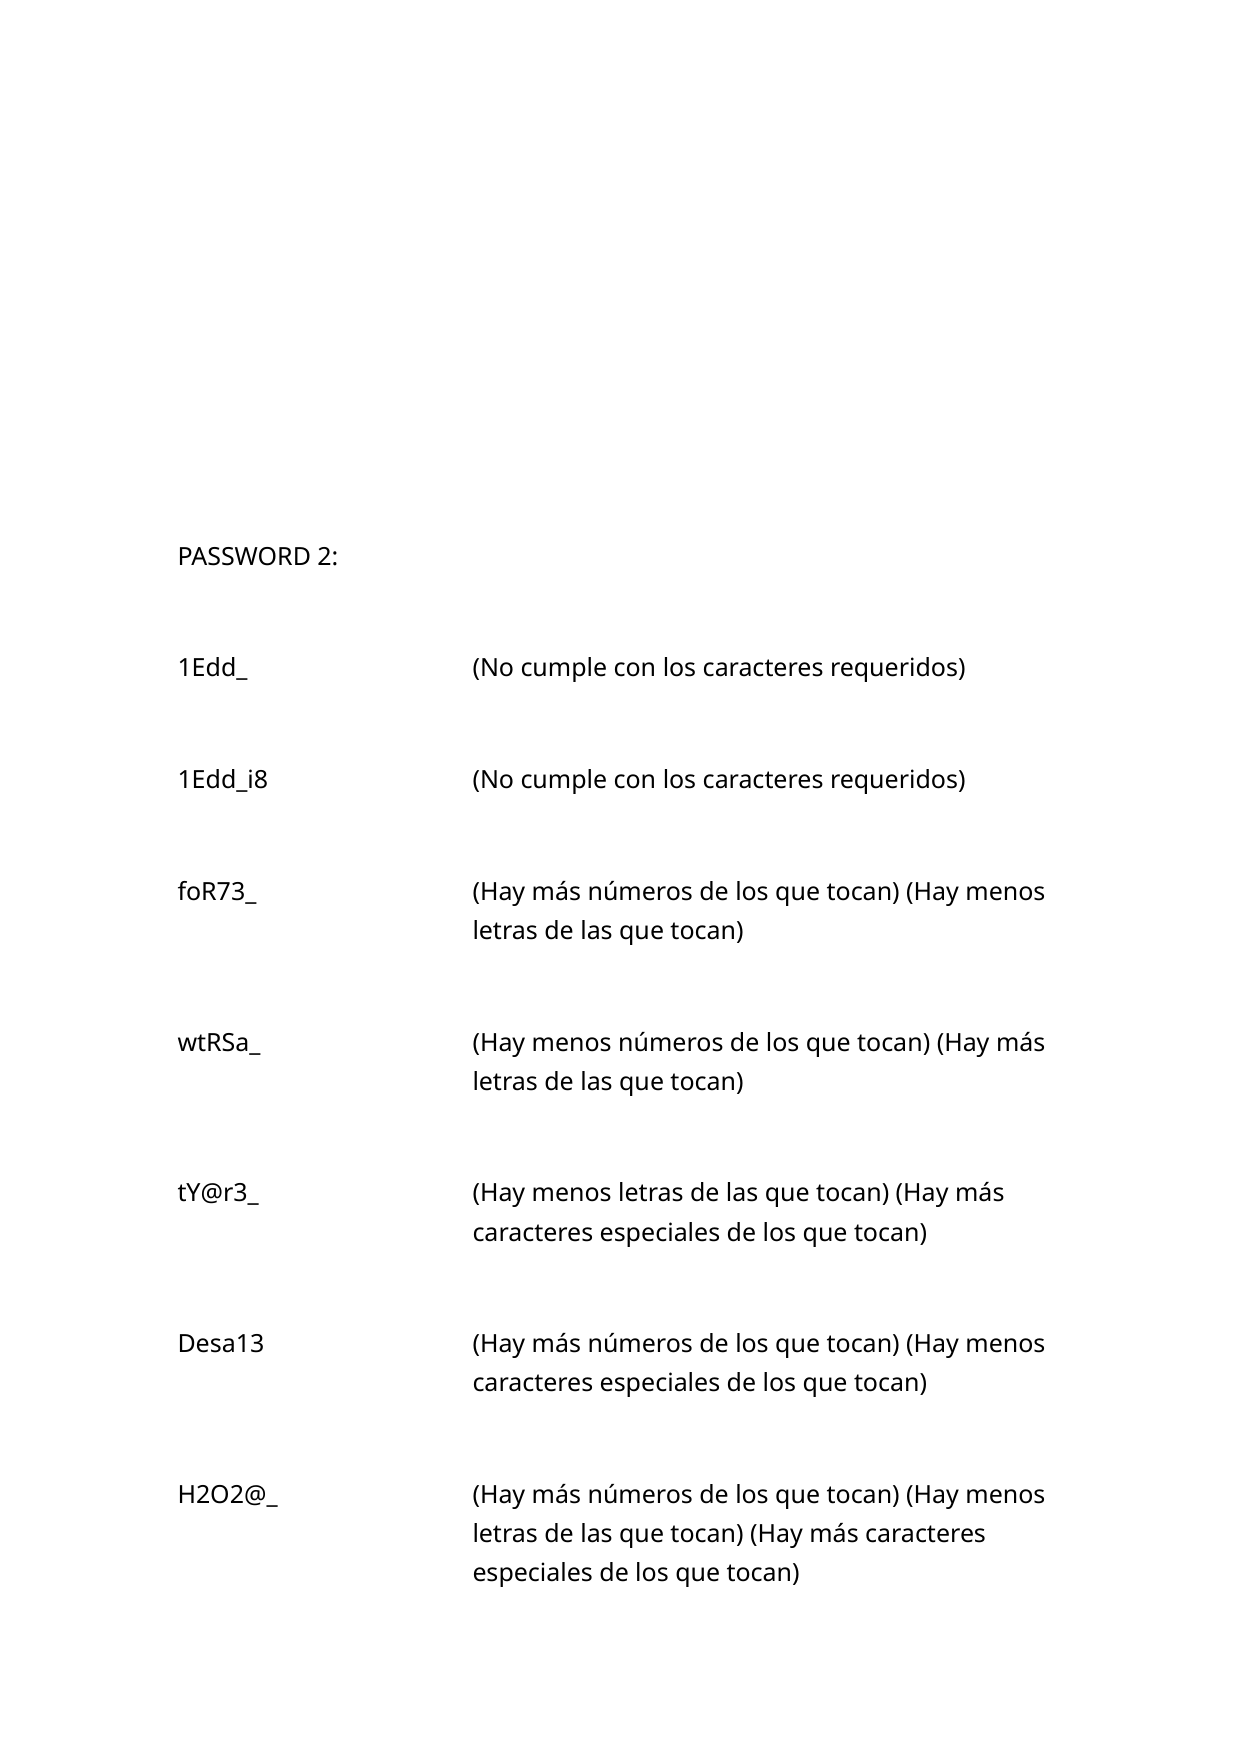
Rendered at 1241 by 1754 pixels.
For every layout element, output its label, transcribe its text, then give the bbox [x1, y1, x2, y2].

text H2O2@_ (Hay más números de los que tocan) (Hay menos letras de las que tocan) (Hay más caracteres especiales de los que tocan) [177, 1477, 1063, 1589]
text wtRSa_ (Hay menos números de los que tocan) (Hay más letras de las que tocan) [177, 1024, 1063, 1097]
text foR73_ (Hay más números de los que tocan) (Hay menos letras de las que tocan) [177, 873, 1063, 947]
text 1Edd_ (No cumple con los caracteres requeridos) [177, 650, 1063, 684]
text 1Edd_i8 (No cumple con los caracteres requeridos) [177, 762, 1063, 796]
text PASSWORD 2: [177, 538, 1063, 572]
text Desa13 (Hay más números de los que tocan) (Hay menos caracteres especiales de los que tocan) [177, 1326, 1063, 1399]
text tY@r3_ (Hay menos letras de las que tocan) (Hay más caracteres especiales de los que tocan) [177, 1175, 1063, 1248]
